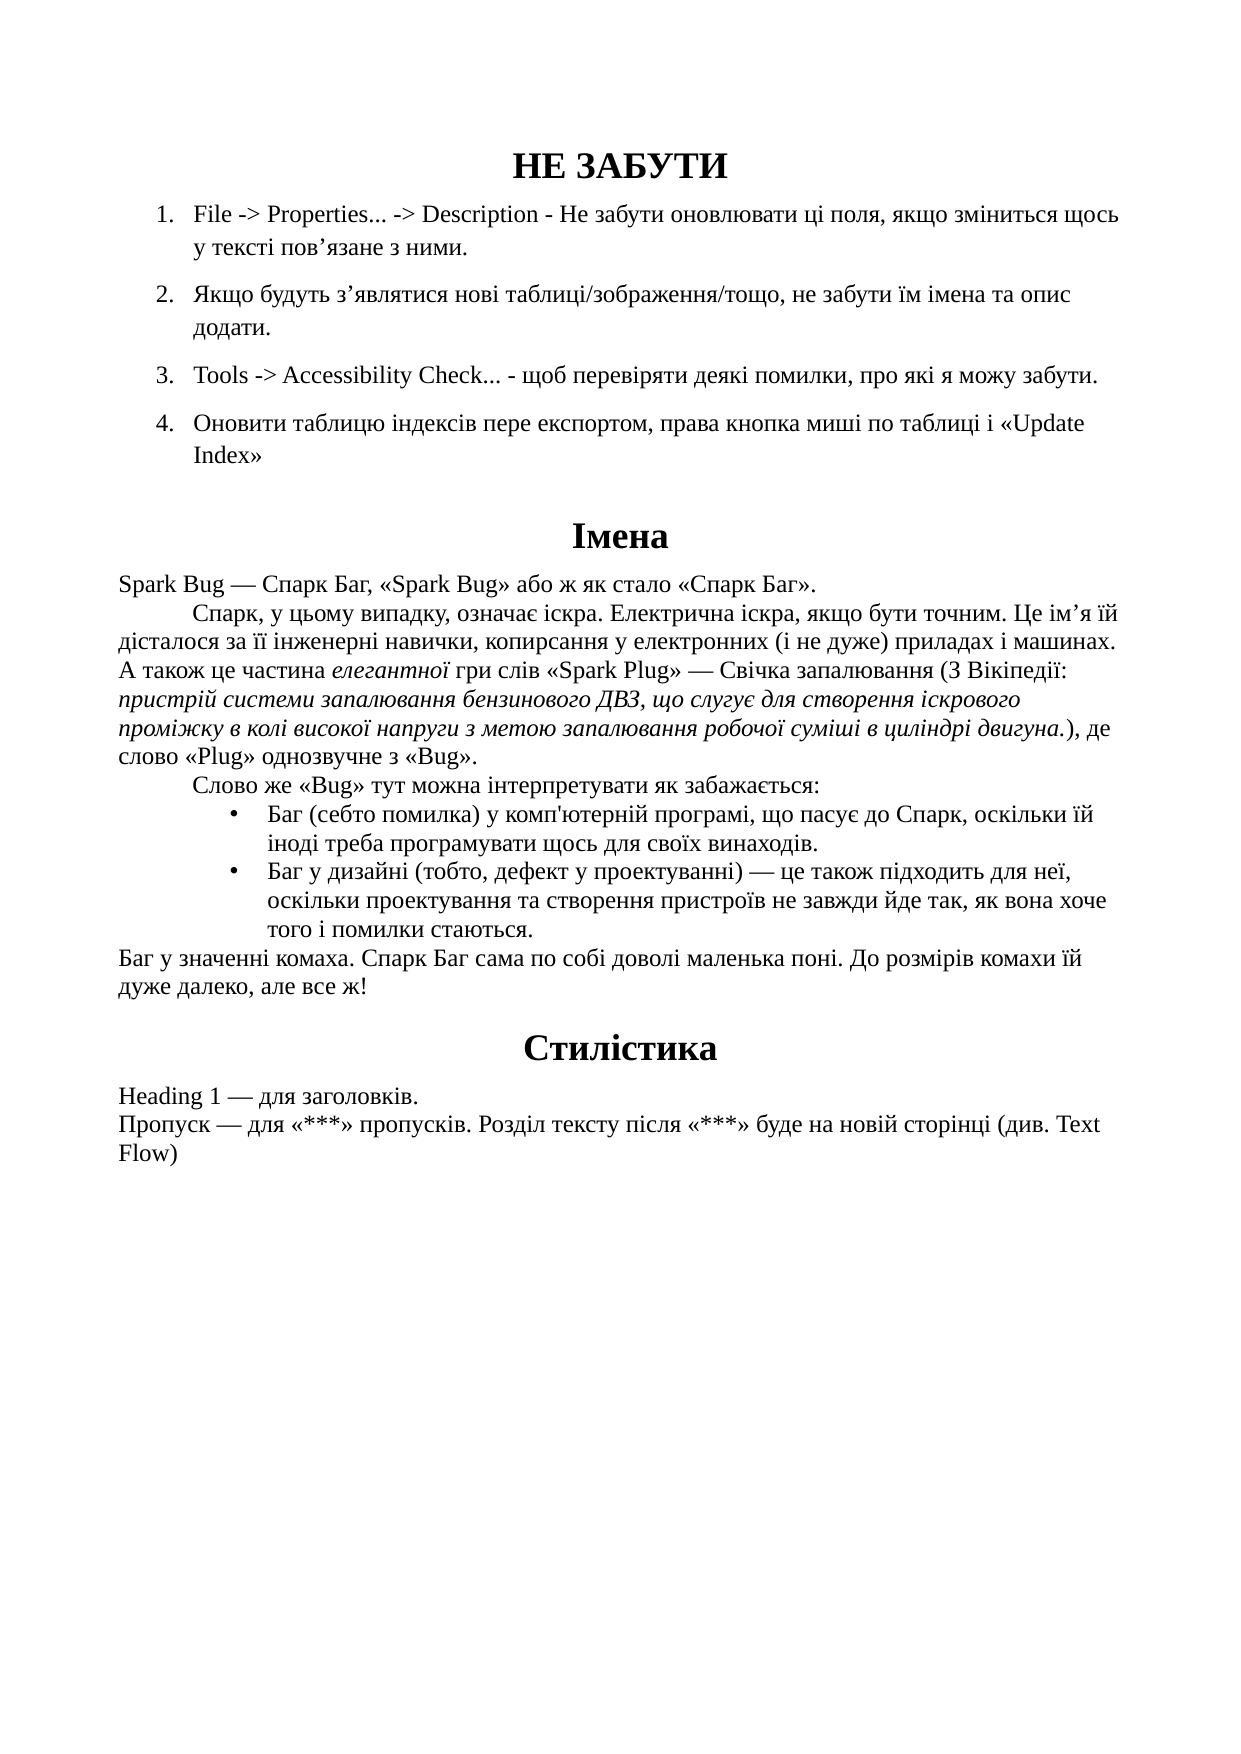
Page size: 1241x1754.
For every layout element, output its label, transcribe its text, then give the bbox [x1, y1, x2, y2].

list Якщо будуть з’являтися нові таблиці/зображення/тощо, не забути їм імена та опис додати. [156, 279, 1122, 341]
text Баг у значенні комаха. Спарк Баг сама по собі доволі маленька поні. До розмірів комахи їй дуже далеко, але все ж! [118, 943, 1122, 1000]
text Спарк, у цьому випадку, означає іскра. Електрична іскра, якщо бути точним. Це ім’я їй дісталося за її інженерні навички, копирсання у електронних (і не дуже) приладах і машинах. А також це частина елегантної гри слів «Spark Plug» — Свічка запалювання (З Вікіпедії: пристрій системи запалювання бензинового ДВЗ, що слугує для створення іскрового проміжку в колі високої напруги з метою запалювання робочої суміші в циліндрі двигуна.), де слово «Plug» однозвучне з «Bug». [118, 598, 1122, 770]
list Баг (себто помилка) у комп'ютерній програмі, що пасує до Спарк, оскільки їй іноді треба програмувати щось для своїх винаходів. [229, 799, 1122, 856]
text Слово же «Bug» тут можна інтерпретувати як забажається: [118, 770, 1122, 799]
text Пропуск — для «***» пропусків. Розділ тексту після «***» буде на новій сторінці (див. Text Flow) [118, 1109, 1122, 1167]
subtitle Стилістика [118, 1025, 1122, 1068]
subtitle НЕ ЗАБУТИ [118, 143, 1122, 186]
text Heading 1 — для заголовків. [118, 1081, 1122, 1109]
list File -> Properties... -> Description - Не забути оновлювати ці поля, якщо зміниться щось у тексті пов’язане з ними. [156, 199, 1122, 261]
list Tools -> Accessibility Check... - щоб перевіряти деякі помилки, про які я можу забути. [156, 360, 1122, 389]
subtitle Імена [118, 513, 1122, 556]
text Spark Bug — Спарк Баг, «Spark Bug» або ж як стало «Спарк Баг». [118, 569, 1122, 598]
list Баг у дизайні (тобто, дефект у проектуванні) — це також підходить для неї, оскільки проектування та створення пристроїв не завжди йде так, як вона хоче того і помилки стаються. [229, 856, 1122, 943]
list Оновити таблицю індексів пере експортом, права кнопка миші по таблиці і «Update Index» [156, 408, 1122, 469]
